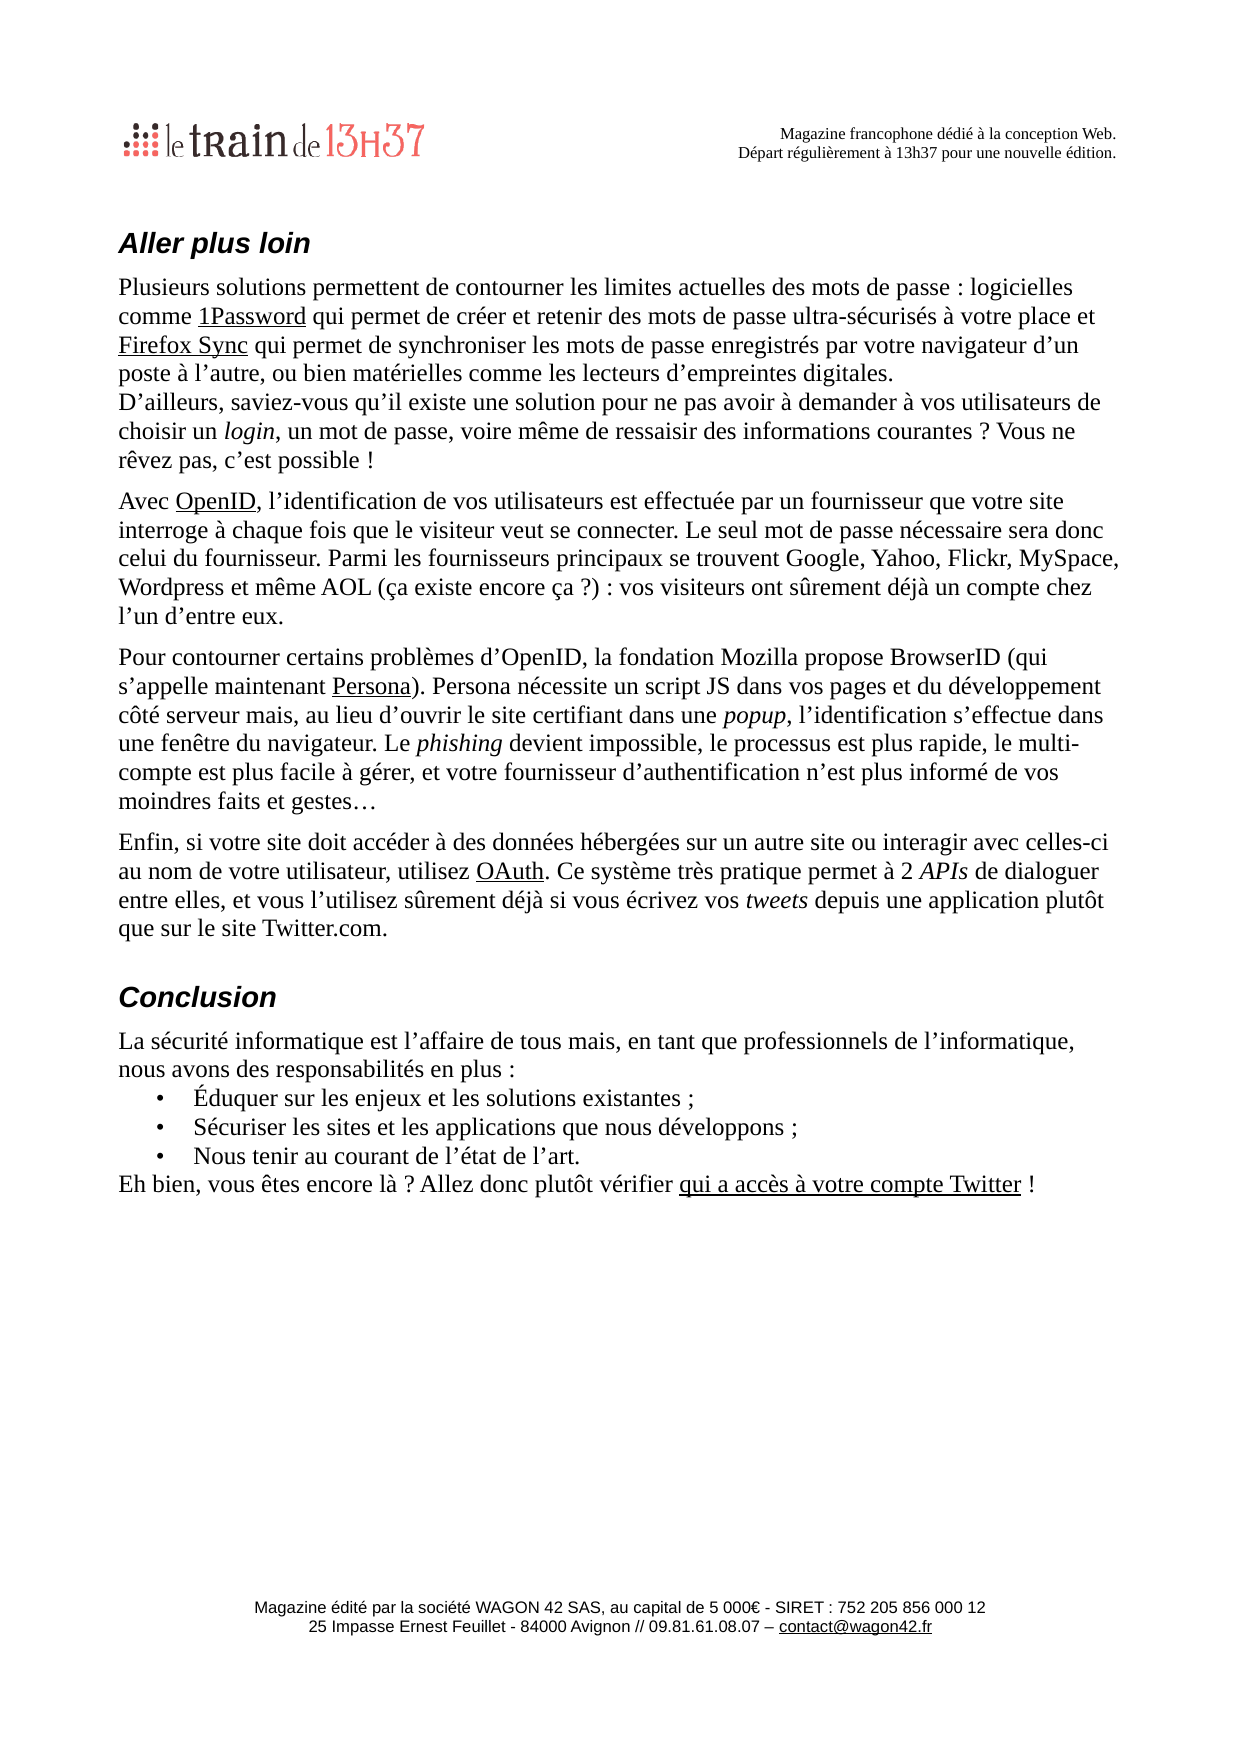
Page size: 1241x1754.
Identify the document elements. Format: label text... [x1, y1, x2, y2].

subtitle Conclusion [118, 980, 1122, 1013]
list Éduquer sur les enjeux et les solutions existantes ; [156, 1083, 1122, 1112]
subtitle Aller plus loin [118, 226, 1122, 260]
picture [123, 123, 425, 157]
text Enfin, si votre site doit accéder à des données hébergées sur un autre site ou interagir avec celles-ci au nom de votre utilisateur, utilisez OAuth. Ce système très pratique permet à 2 APIs de dialoguer entre elles, et vous l’utilisez sûrement déjà si vous écrivez vos tweets depuis une application plutôt que sur le site Twitter.com. [118, 827, 1122, 942]
list Nous tenir au courant de l’état de l’art. [156, 1141, 1122, 1169]
list Sécuriser les sites et les applications que nous développons ; [156, 1112, 1122, 1141]
text Eh bien, vous êtes encore là ? Allez donc plutôt vérifier qui a accès à votre compte Twitter ! [118, 1169, 1122, 1198]
text Avec OpenID, l’identification de vos utilisateurs est effectuée par un fournisseur que votre site interroge à chaque fois que le visiteur veut se connecter. Le seul mot de passe nécessaire sera donc celui du fournisseur. Parmi les fournisseurs principaux se trouvent Google, Yahoo, Flickr, MySpace, Wordpress et même AOL (ça existe encore ça ?) : vos visiteurs ont sûrement déjà un compte chez l’un d’entre eux. [118, 486, 1122, 630]
text D’ailleurs, saviez-vous qu’il existe une solution pour ne pas avoir à demander à vos utilisateurs de choisir un login, un mot de passe, voire même de ressaisir des informations courantes ? Vous ne rêvez pas, c’est possible ! [118, 387, 1122, 473]
text Pour contourner certains problèmes d’OpenID, la fondation Mozilla propose BrowserID (qui s’appelle maintenant Persona). Persona nécessite un script JS dans vos pages et du développement côté serveur mais, au lieu d’ouvrir le site certifiant dans une popup, l’identification s’effectue dans une fenêtre du navigateur. Le phishing devient impossible, le processus est plus rapide, le multi-compte est plus facile à gérer, et votre fournisseur d’authentification n’est plus informé de vos moindres faits et gestes… [118, 642, 1122, 815]
text La sécurité informatique est l’affaire de tous mais, en tant que professionnels de l’informatique, nous avons des responsabilités en plus : [118, 1026, 1122, 1083]
text Plusieurs solutions permettent de contourner les limites actuelles des mots de passe : logicielles comme 1Password qui permet de créer et retenir des mots de passe ultra-sécurisés à votre place et Firefox Sync qui permet de synchroniser les mots de passe enregistrés par votre navigateur d’un poste à l’autre, ou bien matérielles comme les lecteurs d’empreintes digitales. [118, 272, 1122, 387]
